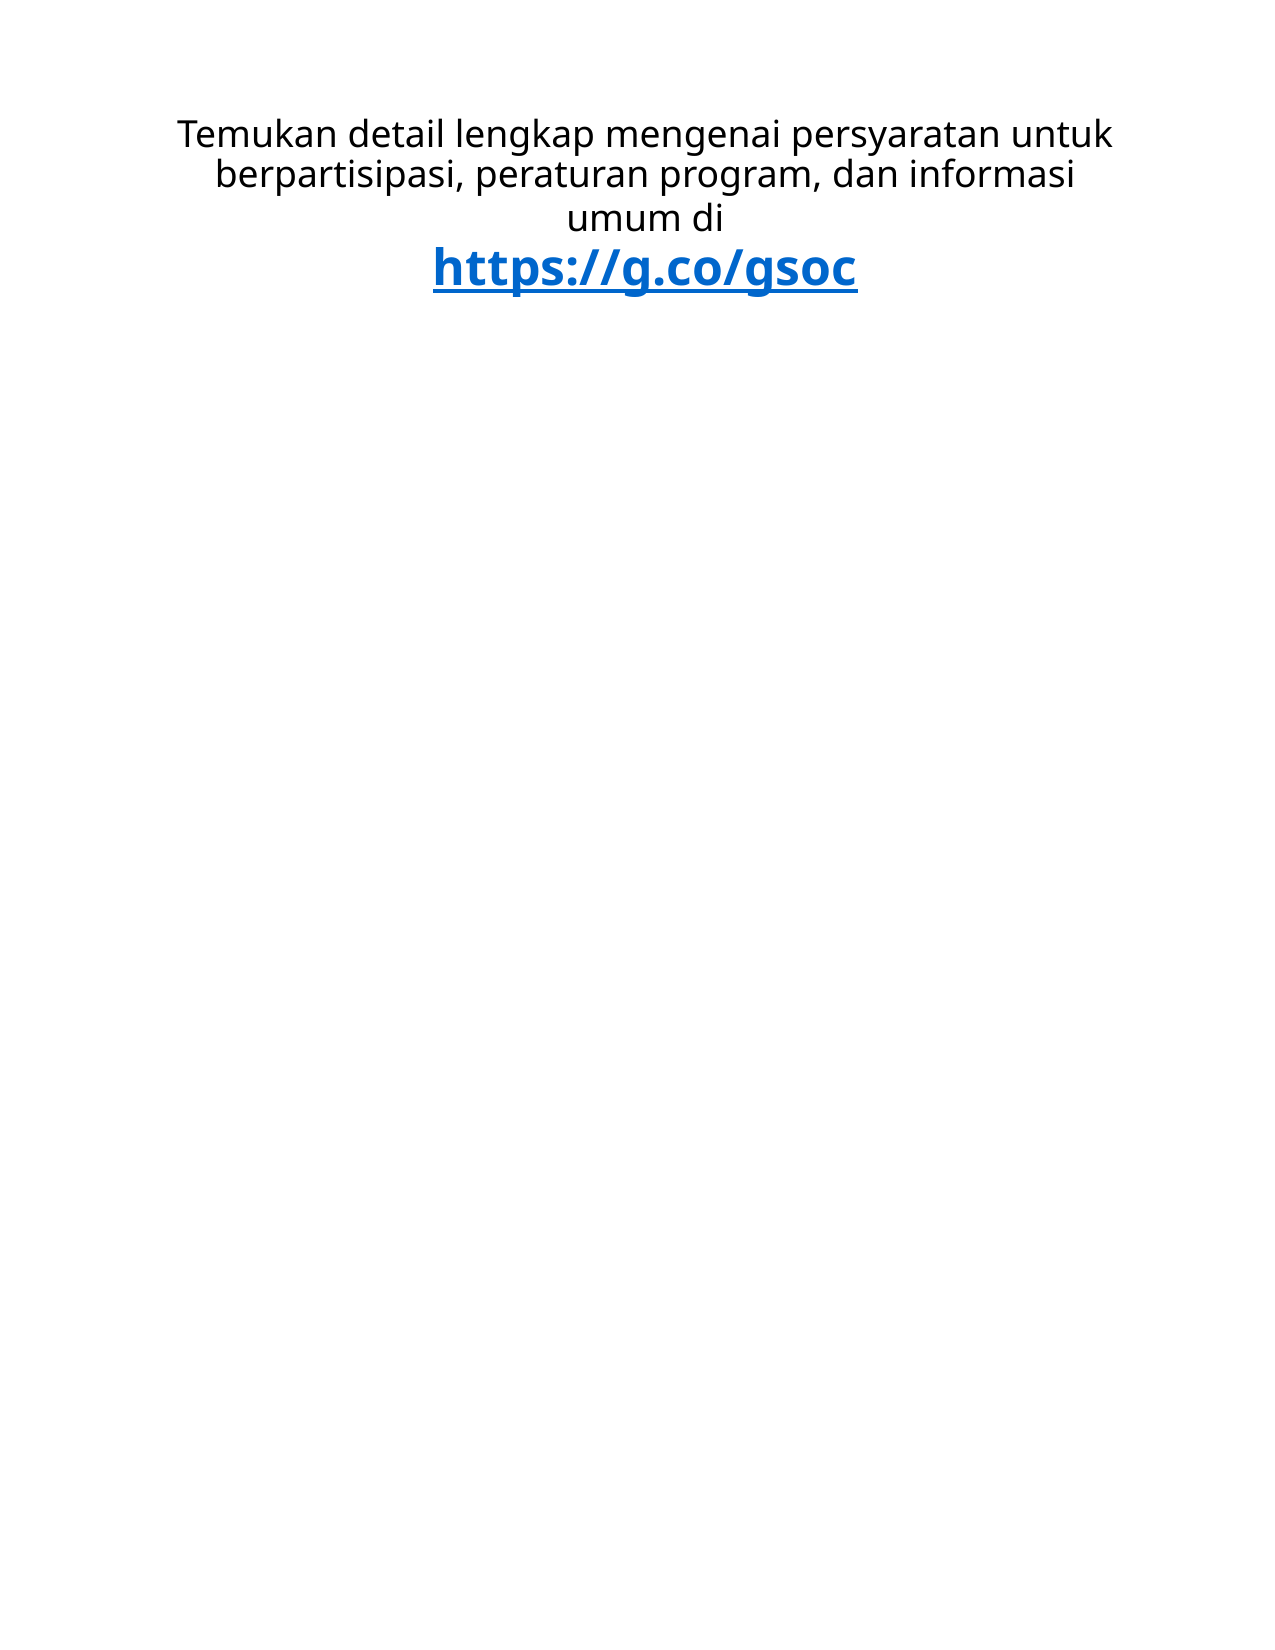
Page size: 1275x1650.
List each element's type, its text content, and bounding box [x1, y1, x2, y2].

text Temukan detail lengkap mengenai persyaratan untuk berpartisipasi, peraturan program, dan informasi umum di https://g.co/gsoc [165, 112, 1125, 300]
